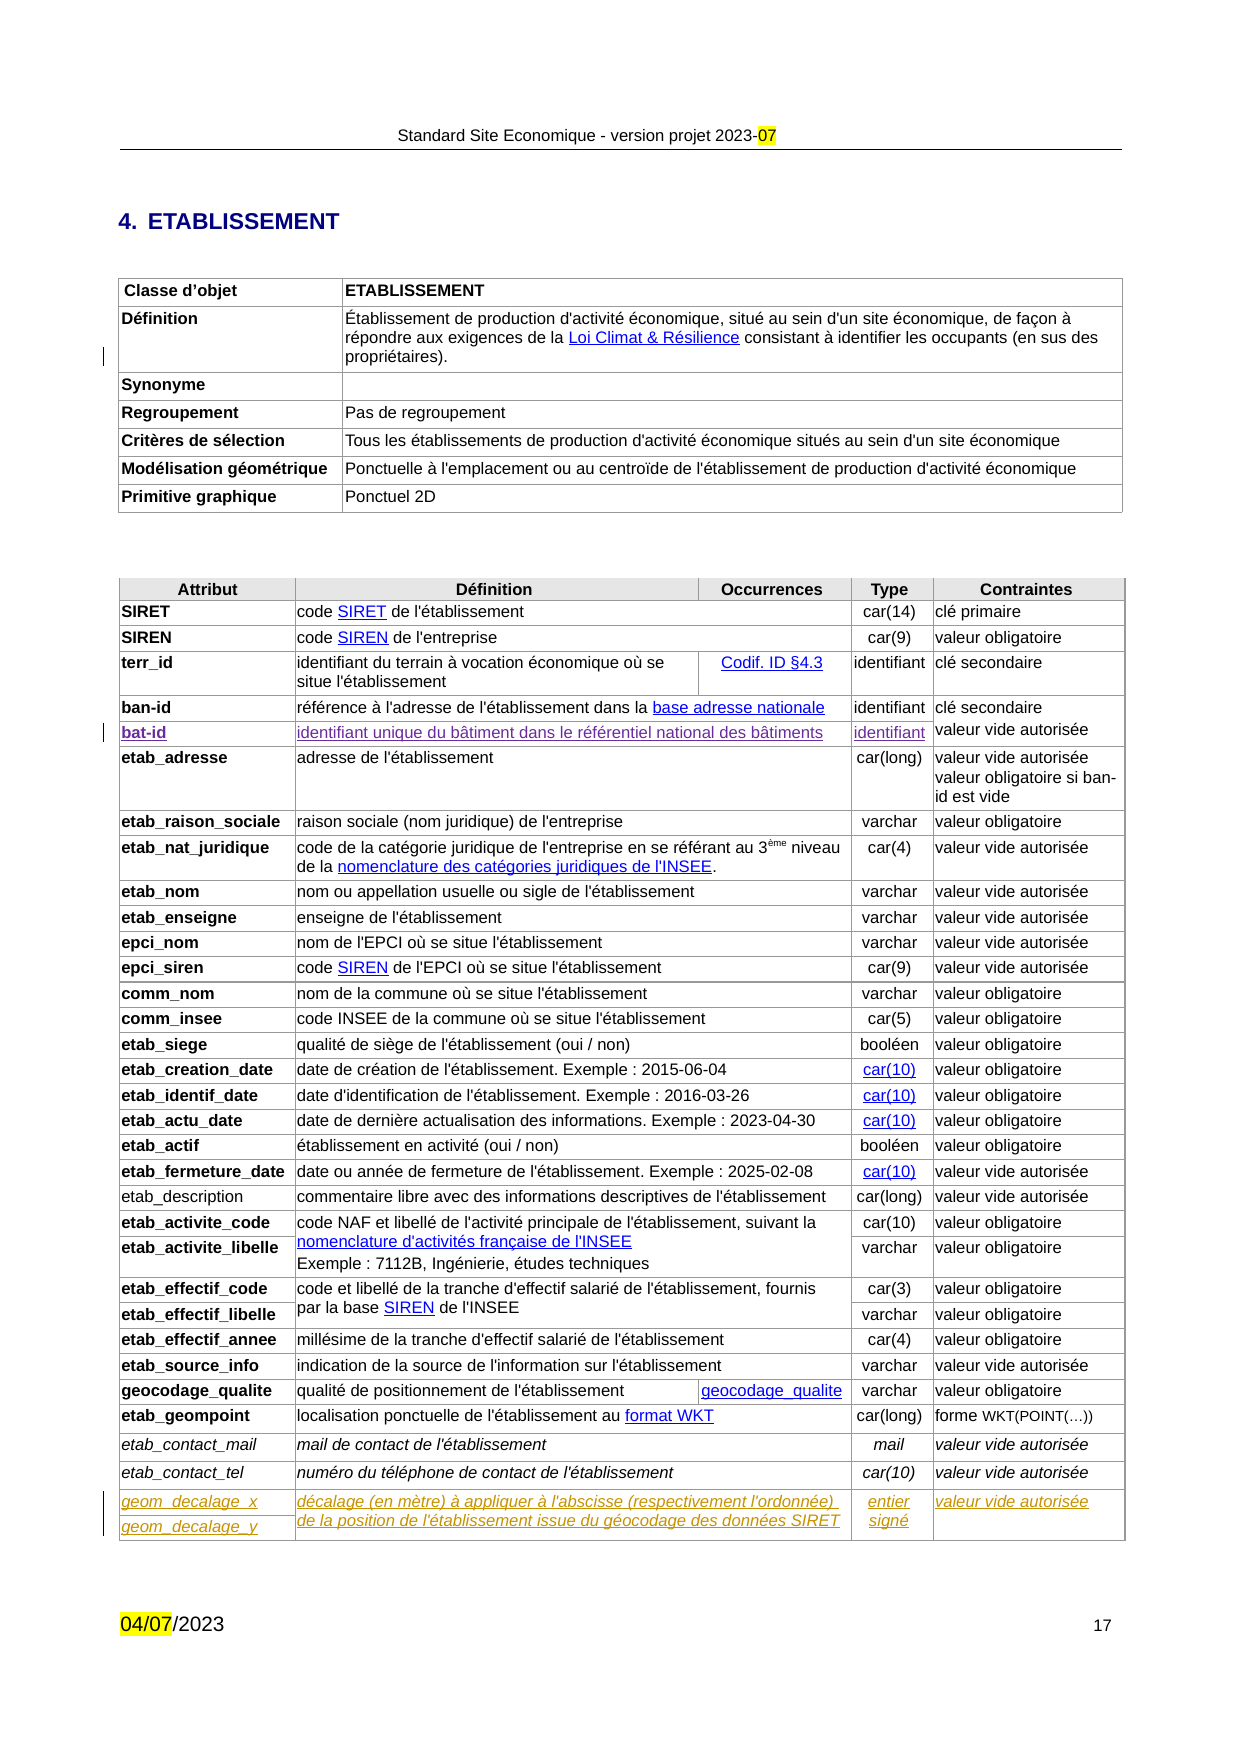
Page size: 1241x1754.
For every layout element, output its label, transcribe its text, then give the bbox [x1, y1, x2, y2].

table_cell car(9) [852, 957, 933, 981]
table_cell établissement en activité (oui / non) [296, 1135, 851, 1159]
table_cell valeur obligatoire [934, 1237, 1124, 1277]
table_cell car(long) [852, 1186, 933, 1210]
table_cell nom de la commune où se situe l'établissement [296, 983, 851, 1007]
subtitle ETABLISSEMENT [118, 208, 1122, 234]
table_cell car(4) [852, 1329, 933, 1353]
table_header Type [852, 578, 933, 600]
table_cell etab_fermeture_date [120, 1160, 295, 1185]
table_cell car(9) [852, 626, 933, 651]
table_cell car(5) [852, 1008, 933, 1032]
table_cell valeur vide autorisée [934, 1462, 1124, 1489]
table_header Occurrences [699, 578, 851, 600]
table_cell etab_actif [120, 1135, 295, 1159]
table_cell booléen [852, 1135, 933, 1159]
table_cell valeur vide autorisée [934, 906, 1124, 931]
table_cell etab_effectif_code [120, 1278, 295, 1302]
table_cell bat-id [120, 722, 295, 746]
table_header Contraintes [934, 578, 1124, 600]
table_cell code SIREN de l'EPCI où se situe l'établissement [296, 957, 851, 981]
table_cell etab_effectif_annee [120, 1329, 295, 1353]
table_cell etab_nom [120, 881, 295, 905]
table_cell valeur obligatoire [934, 1110, 1124, 1134]
table_cell car(10) [852, 1084, 933, 1108]
table_cell etab_geompoint [120, 1405, 295, 1432]
table_cell entier signé [852, 1490, 933, 1540]
table_cell qualité de positionnement de l'établissement [296, 1380, 698, 1404]
table_cell Ponctuelle à l'emplacement ou au centroïde de l'établissement de production d'activité économique [343, 457, 1122, 484]
table_cell geom_decalage_x [120, 1490, 295, 1515]
table_cell etab_source_info [120, 1354, 295, 1378]
table_cell clé secondaire [934, 652, 1124, 695]
table_cell numéro du téléphone de contact de l'établissement [296, 1462, 851, 1489]
table_cell code SIREN de l'entreprise [296, 626, 851, 651]
table_cell mail de contact de l'établissement [296, 1434, 851, 1461]
table_cell etab_nat_juridique [120, 836, 295, 880]
table_cell valeur obligatoire [934, 983, 1124, 1007]
table_cell ban-id [120, 696, 295, 721]
table_cell mail [852, 1434, 933, 1461]
table_cell valeur vide autorisée [934, 836, 1124, 880]
table_cell Primitive graphique [119, 485, 342, 512]
table_cell identifiant unique du bâtiment dans le référentiel national des bâtiments [296, 722, 851, 746]
table_cell code INSEE de la commune où se situe l'établissement [296, 1008, 851, 1032]
table_cell valeur vide autorisée [934, 932, 1124, 956]
table_cell [343, 373, 1122, 400]
table_cell valeur obligatoire [934, 626, 1124, 651]
table_cell comm_insee [120, 1008, 295, 1032]
table_cell date de création de l'établissement. Exemple : 2015-06-04 [296, 1059, 851, 1083]
table_cell raison sociale (nom juridique) de l'entreprise [296, 811, 851, 835]
table_cell etab_identif_date [120, 1084, 295, 1108]
table_cell etab_actu_date [120, 1110, 295, 1134]
table_cell référence à l'adresse de l'établissement dans la base adresse nationale [296, 696, 851, 721]
table_cell identifiant [852, 652, 933, 695]
table_cell etab_description [120, 1186, 295, 1210]
table_cell etab_effectif_libelle [120, 1303, 295, 1328]
table_cell geom_decalage_y [120, 1516, 295, 1540]
table_cell valeur obligatoire [934, 1303, 1124, 1328]
table_cell Ponctuel 2D [343, 485, 1122, 512]
table_cell clé primaire [934, 601, 1124, 625]
table_cell qualité de siège de l'établissement (oui / non) [296, 1033, 851, 1058]
table_cell car(long) [852, 747, 933, 810]
table_cell code SIRET de l'établissement [296, 601, 851, 625]
table_cell valeur vide autorisée [934, 1434, 1124, 1461]
table_cell Critères de sélection [119, 429, 342, 456]
table_cell varchar [852, 932, 933, 956]
table_cell millésime de la tranche d'effectif salarié de l'établissement [296, 1329, 851, 1353]
table_cell car(10) [852, 1110, 933, 1134]
table_cell valeur vide autorisée [934, 1160, 1124, 1185]
table_cell booléen [852, 1033, 933, 1058]
table_cell nom de l'EPCI où se situe l'établissement [296, 932, 851, 956]
table_cell valeur obligatoire [934, 1084, 1124, 1108]
table_cell valeur vide autorisée [934, 1490, 1124, 1540]
table_cell comm_nom [120, 983, 295, 1007]
table_cell identifiant du terrain à vocation économique où se situe l'établissement [296, 652, 698, 695]
table_cell valeur vide autorisée [934, 957, 1124, 981]
table_cell identifiant [852, 722, 933, 746]
table_cell etab_contact_mail [120, 1434, 295, 1461]
table_cell date d'identification de l'établissement. Exemple : 2016-03-26 [296, 1084, 851, 1108]
table_cell geocodage_qualite [699, 1380, 851, 1404]
table_cell car(4) [852, 836, 933, 880]
table_cell forme WKT(POINT(…)) [934, 1405, 1124, 1432]
table_cell code et libellé de la tranche d'effectif salarié de l'établissement, fournis par la base SIREN de l'INSEE [296, 1278, 851, 1328]
table_cell valeur obligatoire [934, 1380, 1124, 1404]
table_cell code de la catégorie juridique de l'entreprise en se référant au 3ème niveau de la nomenclature des catégories juridiques de l'INSEE. [296, 836, 851, 880]
table_cell etab_adresse [120, 747, 295, 810]
table_cell etab_contact_tel [120, 1462, 295, 1489]
table_cell localisation ponctuelle de l'établissement au format WKT [296, 1405, 851, 1432]
table_cell varchar [852, 811, 933, 835]
table_cell Établissement de production d'activité économique, situé au sein d'un site économique, de façon à répondre aux exigences de la Loi Climat & Résilience consistant à identifier les occupants (en sus des propriétaires). [343, 307, 1122, 372]
table_cell nom ou appellation usuelle ou sigle de l'établissement [296, 881, 851, 905]
table_header Définition [296, 578, 698, 600]
table_cell Pas de regroupement [343, 401, 1122, 428]
table_cell varchar [852, 906, 933, 931]
table_cell etab_activite_libelle [120, 1237, 295, 1277]
table_cell etab_activite_code [120, 1211, 295, 1236]
table_cell car(10) [852, 1059, 933, 1083]
table_header Classe d’objet [119, 279, 342, 306]
table_cell car(10) [852, 1462, 933, 1489]
table_header Attribut [120, 578, 295, 600]
table_cell enseigne de l'établissement [296, 906, 851, 931]
table_cell commentaire libre avec des informations descriptives de l'établissement [296, 1186, 851, 1210]
table_cell valeur vide autorisée [934, 1354, 1124, 1378]
table_cell adresse de l'établissement [296, 747, 851, 810]
table_cell Synonyme [119, 373, 342, 400]
table_cell etab_creation_date [120, 1059, 295, 1083]
table_cell décalage (en mètre) à appliquer à l'abscisse (respectivement l'ordonnée) de la position de l'établissement issue du géocodage des données SIRET [296, 1490, 851, 1540]
table_cell indication de la source de l'information sur l'établissement [296, 1354, 851, 1378]
table_cell Codif. ID §4.3 [699, 652, 851, 695]
table_cell valeur obligatoire [934, 1033, 1124, 1058]
table_cell valeur obligatoire [934, 1278, 1124, 1302]
table_cell terr_id [120, 652, 295, 695]
table_cell valeur obligatoire [934, 1211, 1124, 1236]
table_cell valeur vide autorisée [934, 1186, 1124, 1210]
table_cell valeur obligatoire [934, 1329, 1124, 1353]
table_cell epci_siren [120, 957, 295, 981]
table_cell valeur vide autorisée valeur obligatoire si ban-id est vide [934, 747, 1124, 810]
table_cell car(3) [852, 1278, 933, 1302]
table_cell varchar [852, 1380, 933, 1404]
table_cell geocodage_qualite [120, 1380, 295, 1404]
table_cell valeur vide autorisée [934, 881, 1124, 905]
table_cell date de dernière actualisation des informations. Exemple : 2023-04-30 [296, 1110, 851, 1134]
table_cell date ou année de fermeture de l'établissement. Exemple : 2025-02-08 [296, 1160, 851, 1185]
table_cell Définition [119, 307, 342, 372]
table_cell etab_raison_sociale [120, 811, 295, 835]
table_cell car(14) [852, 601, 933, 625]
table_header ETABLISSEMENT [343, 279, 1122, 306]
table_cell etab_enseigne [120, 906, 295, 931]
table_cell varchar [852, 1354, 933, 1378]
table_cell code NAF et libellé de l'activité principale de l'établissement, suivant la nomenclature d'activités française de l'INSEE Exemple : 7112B, Ingénierie, études techniques [296, 1211, 851, 1277]
table_cell valeur obligatoire [934, 1059, 1124, 1083]
table_cell SIRET [120, 601, 295, 625]
table_cell Tous les établissements de production d'activité économique situés au sein d'un site économique [343, 429, 1122, 456]
table_cell car(10) [852, 1160, 933, 1185]
table_cell varchar [852, 1303, 933, 1328]
table_cell valeur obligatoire [934, 811, 1124, 835]
table_cell Modélisation géométrique [119, 457, 342, 484]
table_cell etab_siege [120, 1033, 295, 1058]
table_cell clé secondaire valeur vide autorisée [934, 696, 1124, 746]
table_cell Regroupement [119, 401, 342, 428]
table_cell varchar [852, 881, 933, 905]
table_cell car(long) [852, 1405, 933, 1432]
table_cell car(10) [852, 1211, 933, 1236]
table_cell varchar [852, 983, 933, 1007]
table_cell epci_nom [120, 932, 295, 956]
table_cell SIREN [120, 626, 295, 651]
table_cell varchar [852, 1237, 933, 1277]
table_cell valeur obligatoire [934, 1008, 1124, 1032]
table_cell valeur obligatoire [934, 1135, 1124, 1159]
table_cell identifiant [852, 696, 933, 721]
